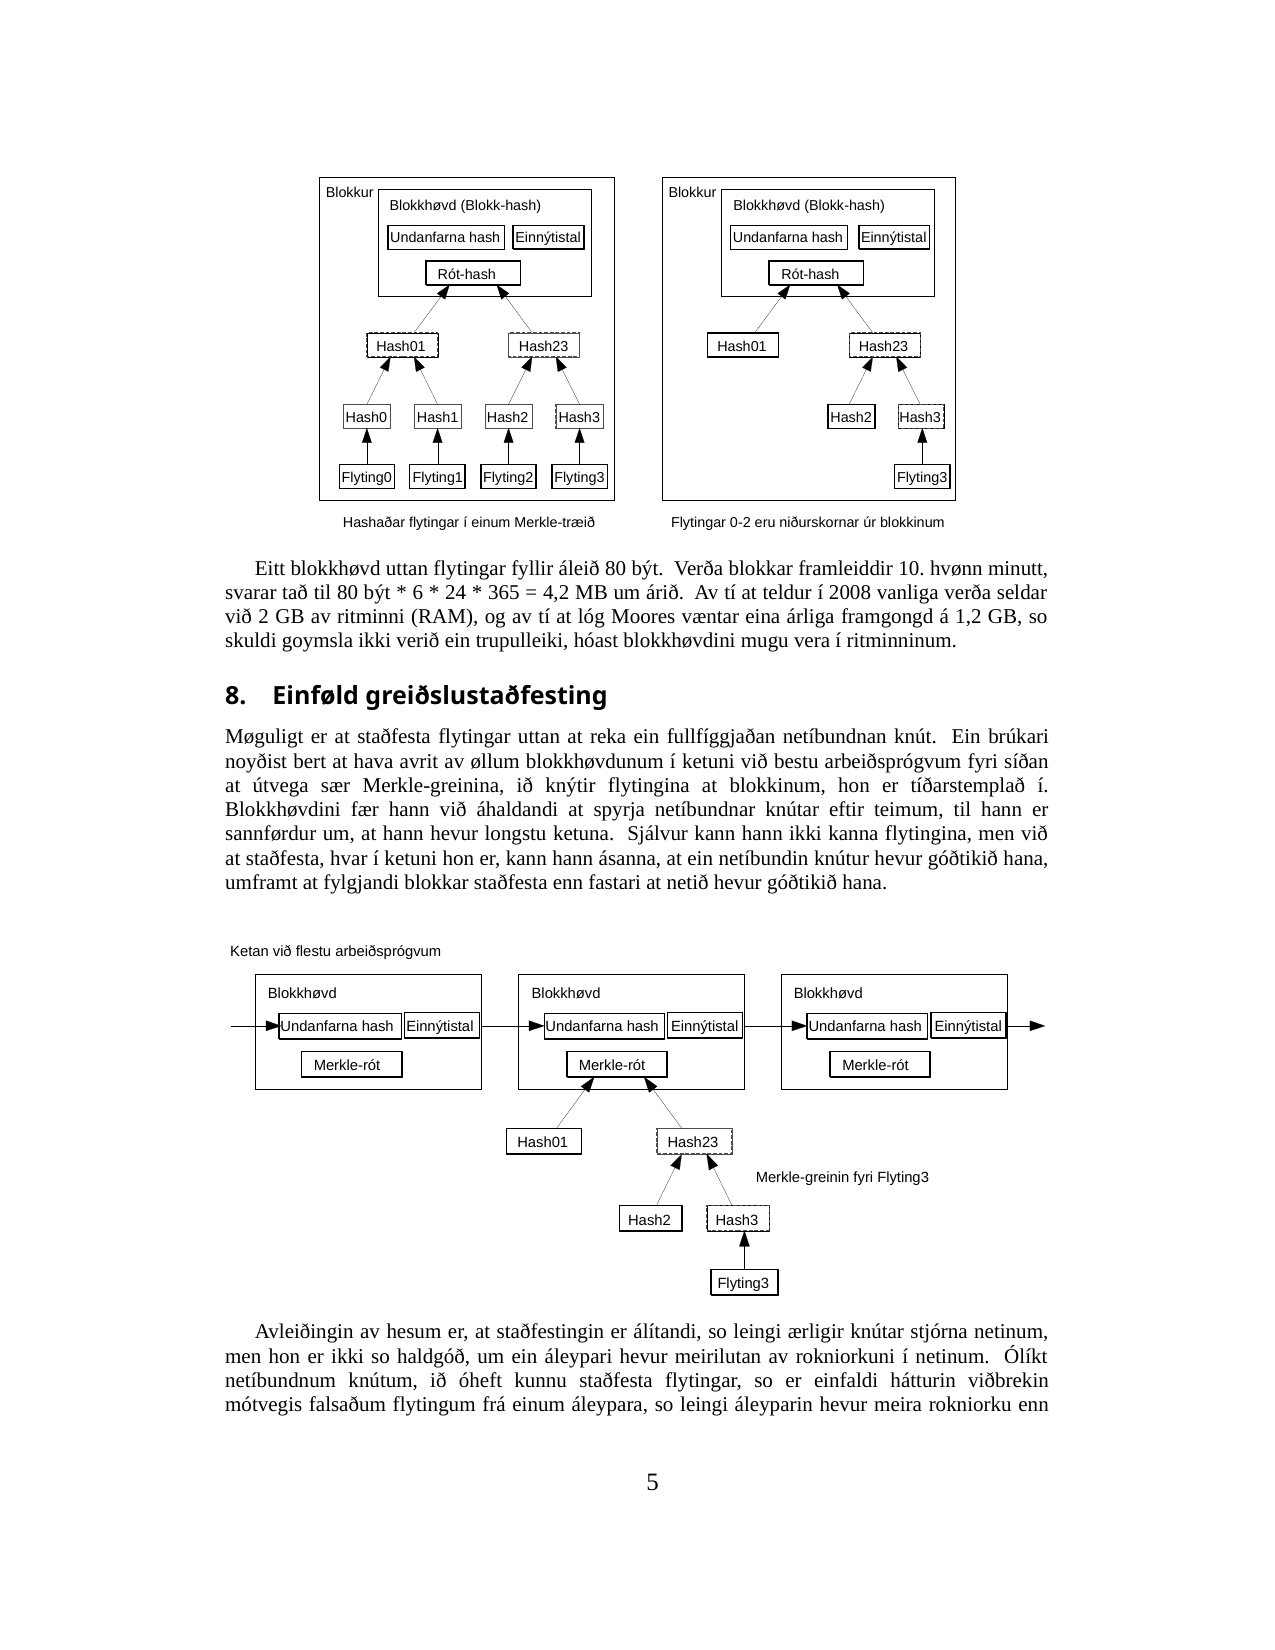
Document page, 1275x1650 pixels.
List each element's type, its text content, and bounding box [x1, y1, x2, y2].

text Avleiðingin av hesum er, at staðfestingin er álítandi, so leingi ærligir knútar stjórna netinum, men hon er ikki so haldgóð, um ein áleypari hevur meirilutan av rokniorkuni í netinum. Ólíkt netíbundnum knútum, ið óheft kunnu staðfesta flytingar, so er einfaldi hátturin viðbrekin mótvegis falsaðum flytingum frá einum áleypara, so leingi áleyparin hevur meira rokniorku enn [225, 1319, 1050, 1416]
text Eitt blokkhøvd uttan flytingar fyllir áleið 80 být. Verða blokkar framleiddir 10. hvønn minutt, svarar tað til 80 být * 6 * 24 * 365 = 4,2 MB um árið. Av tí at teldur í 2008 vanliga verða seldar við 2 GB av ritminni (RAM), og av tí at lóg Moores væntar eina árliga framgongd á 1,2 GB, so skuldi goymsla ikki verið ein trupulleiki, hóast blokkhøvdini mugu vera í ritminninum. [225, 555, 1050, 652]
subtitle 8. Einføld greiðslustaðfesting [225, 677, 1050, 712]
text Møguligt er at staðfesta flytingar uttan at reka ein fullfíggjaðan netíbundnan knút. Ein brúkari noyðist bert at hava avrit av øllum blokkhøvdunum í ketuni við bestu arbeiðsprógvum fyri síðan at útvega sær Merkle-greinina, ið knýtir flytingina at blokkinum, hon er tíðarstemplað í. Blokkhøvdini fær hann við áhaldandi at spyrja netíbundnar knútar eftir teimum, til hann er sannførdur um, at hann hevur longstu ketuna. Sjálvur kann hann ikki kanna flytingina, men við at staðfesta, hvar í ketuni hon er, kann hann ásanna, at ein netíbundin knútur hevur góðtikið hana, umframt at fylgjandi blokkar staðfesta enn fastari at netið hevur góðtikið hana. [225, 724, 1050, 894]
